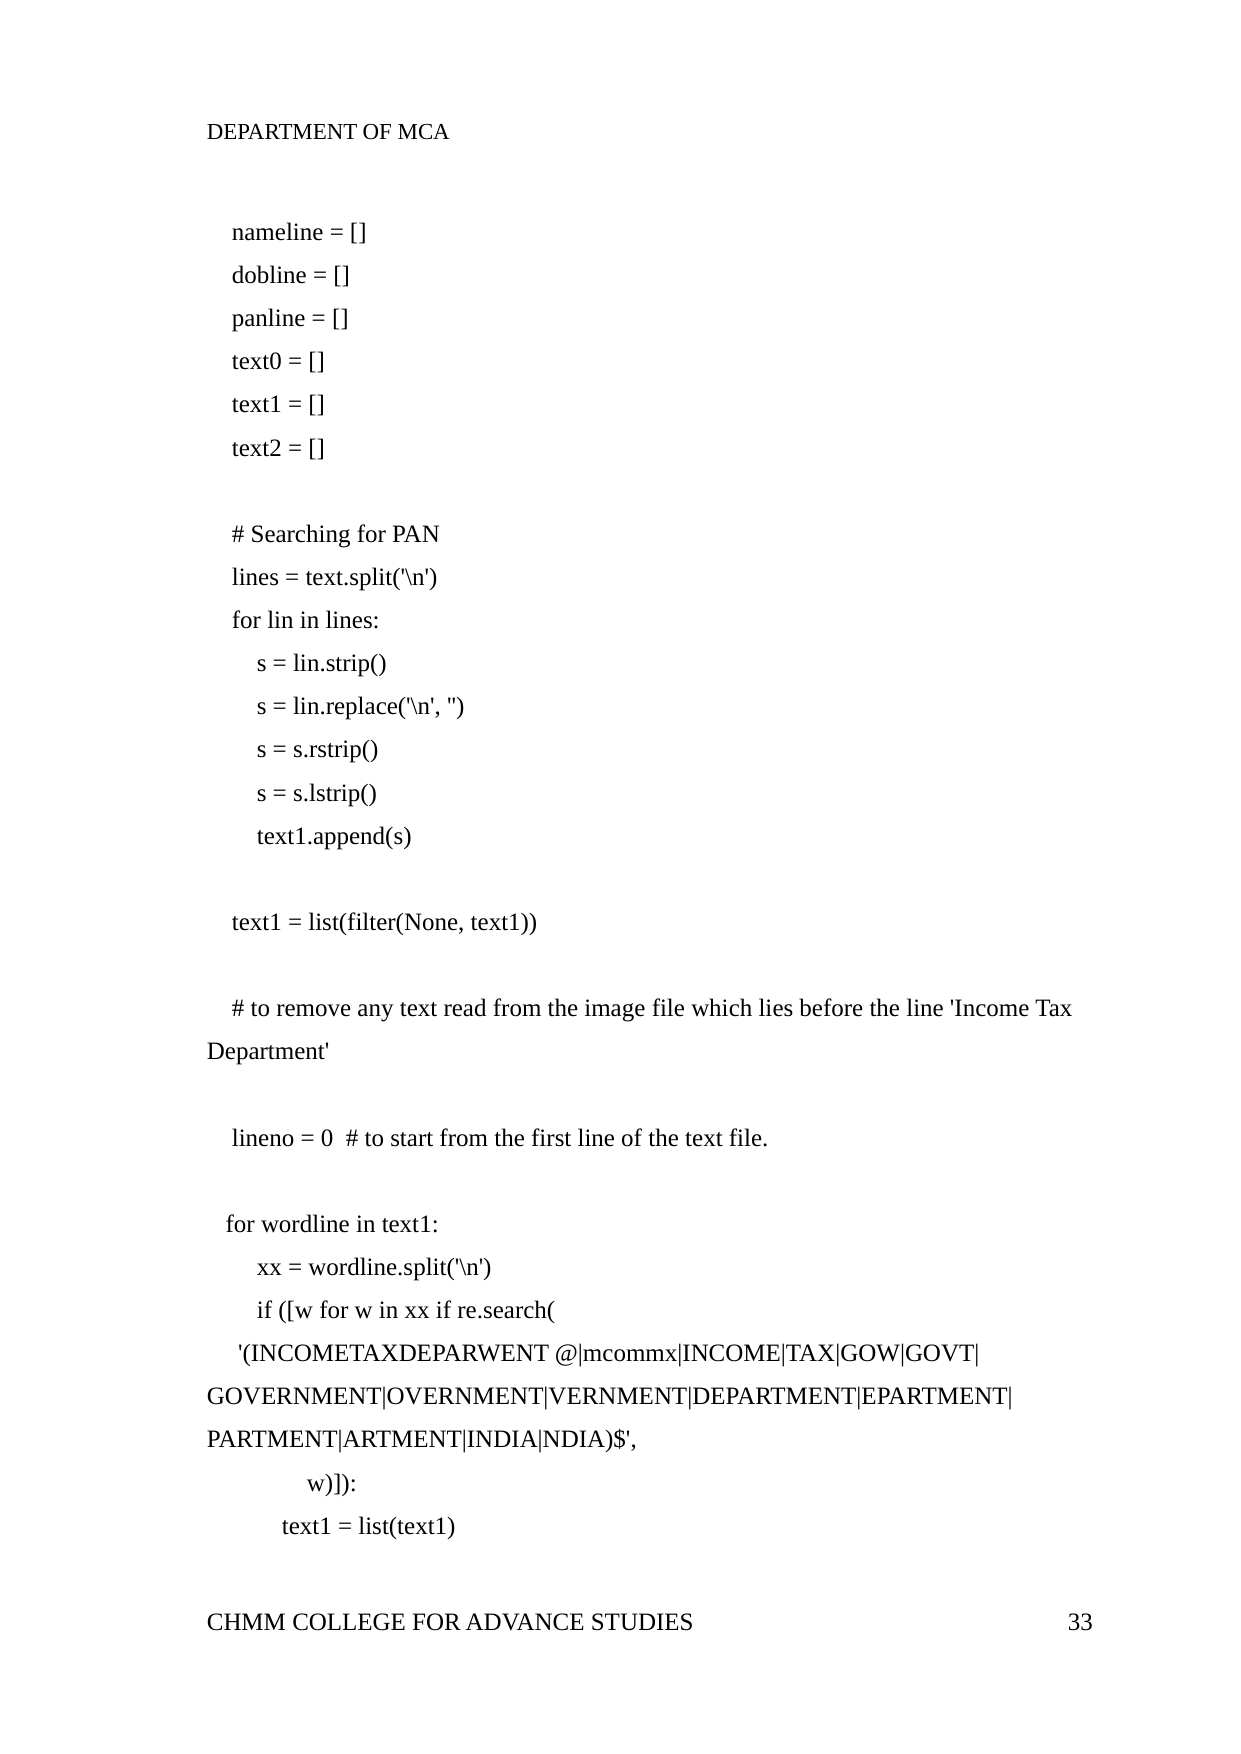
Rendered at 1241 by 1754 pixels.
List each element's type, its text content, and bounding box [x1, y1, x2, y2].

text dobline = [] [207, 260, 1093, 289]
text text1 = list(filter(None, text1)) [207, 907, 1093, 936]
text s = lin.strip() [207, 648, 1093, 677]
text s = lin.replace('\n', '') [207, 691, 1093, 720]
text text0 = [] [207, 346, 1093, 375]
text panline = [] [207, 303, 1093, 332]
text nameline = [] [207, 217, 1093, 246]
text lineno = 0 # to start from the first line of the text file. [207, 1123, 1093, 1151]
text lines = text.split('\n') [207, 562, 1093, 591]
text for wordline in text1: [207, 1209, 1093, 1238]
text for lin in lines: [207, 605, 1093, 634]
text s = s.rstrip() [207, 734, 1093, 763]
text text1 = [] [207, 389, 1093, 418]
text text2 = [] [207, 433, 1093, 461]
text if ([w for w in xx if re.search( [207, 1295, 1093, 1324]
text text1.append(s) [207, 821, 1093, 849]
text # Searching for PAN [207, 519, 1093, 548]
text xx = wordline.split('\n') [207, 1252, 1093, 1281]
text '(INCOMETAXDEPARWENT @|mcommx|INCOME|TAX|GOW|GOVT|GOVERNMENT|OVERNMENT|VERNMENT|DEPARTMENT|EPARTMENT|PARTMENT|ARTMENT|INDIA|NDIA)$', [207, 1338, 1093, 1453]
text text1 = list(text1) [207, 1511, 1093, 1539]
text s = s.lstrip() [207, 778, 1093, 806]
text # to remove any text read from the image file which lies before the line 'Income Tax Department' [207, 993, 1093, 1065]
text w)]): [207, 1468, 1093, 1496]
